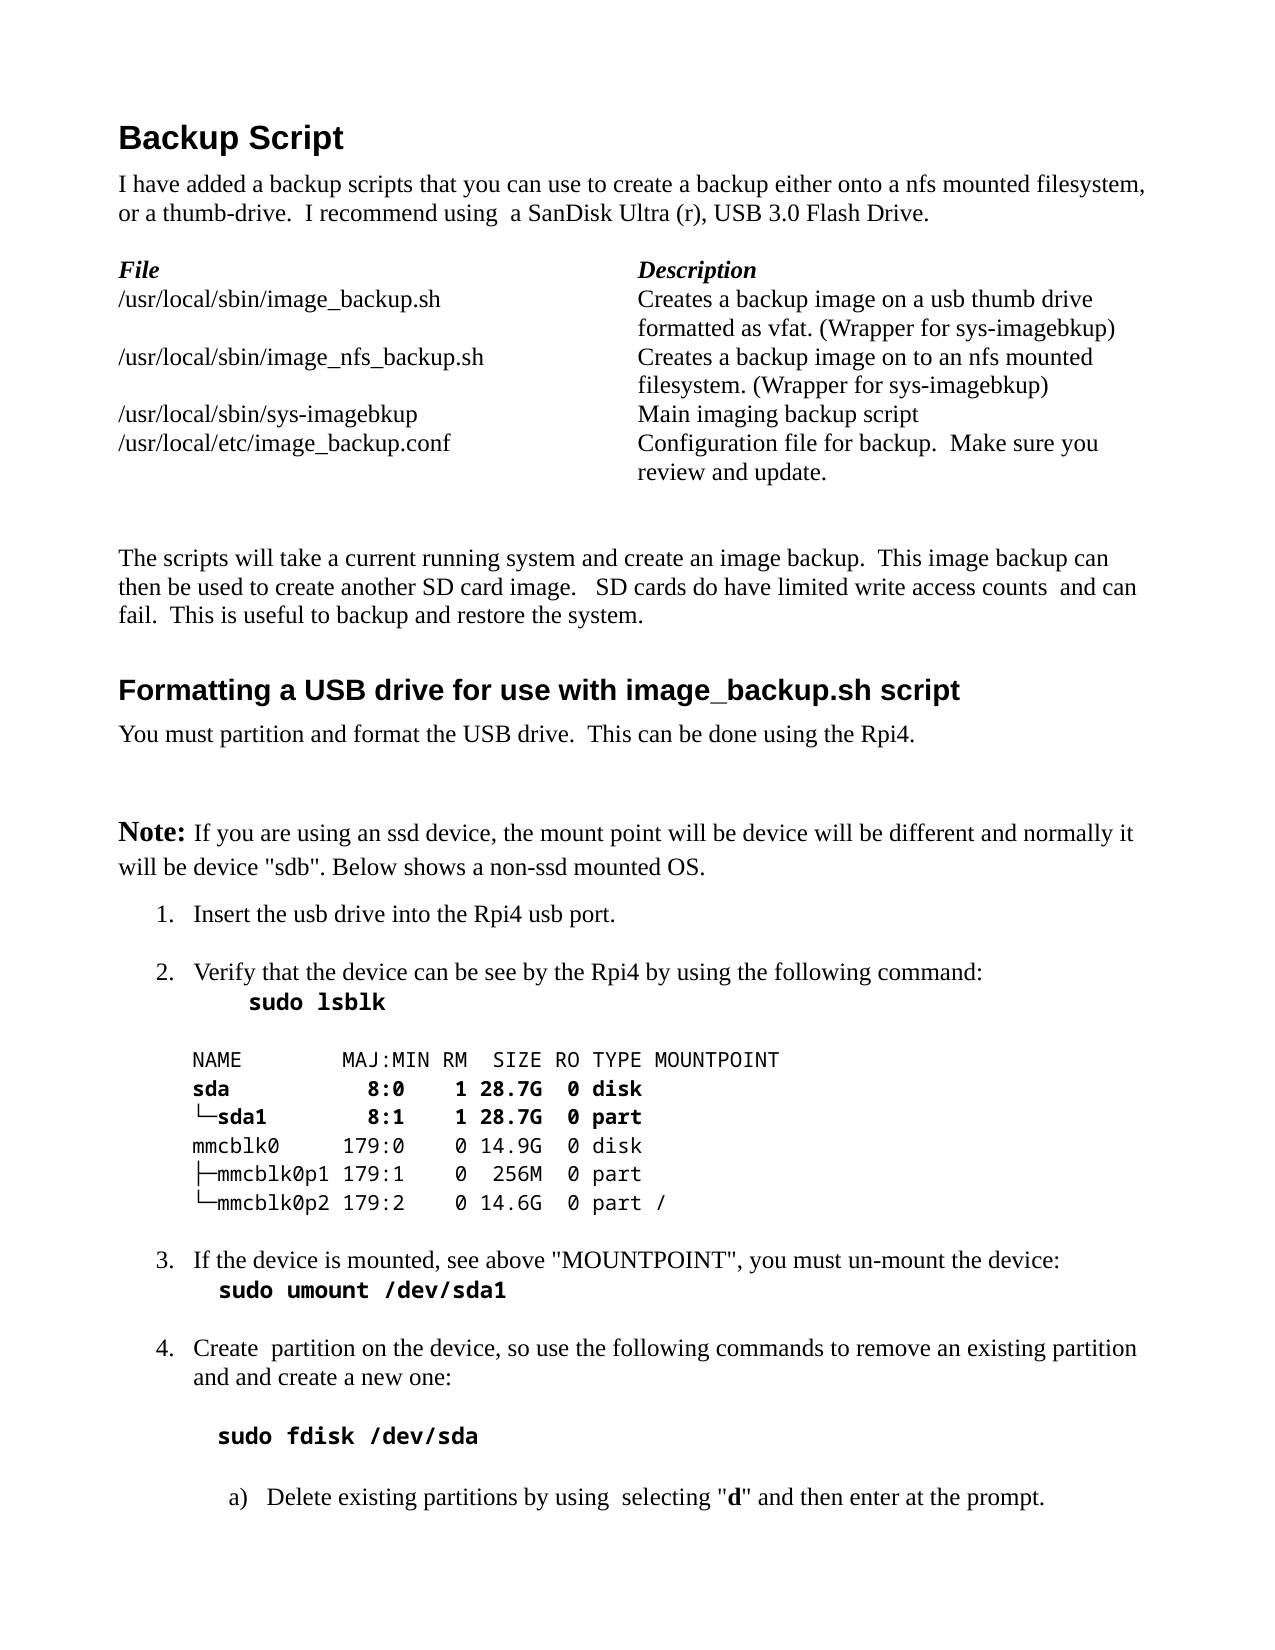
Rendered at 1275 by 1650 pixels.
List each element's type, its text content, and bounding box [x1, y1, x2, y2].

text a) Delete existing partitions by using selecting "d" and then enter at the prompt. [154, 1482, 1157, 1511]
text sda 8:0 1 28.7G 0 disk [192, 1074, 1157, 1102]
list sudo umount /dev/sda1 [156, 1273, 1157, 1305]
table_cell Creates a backup image on to an nfs mounted filesystem. (Wrapper for sys-imagebkup) [638, 342, 1157, 399]
list sudo lsblk [156, 986, 1157, 1017]
text └─mmcblk0p2 179:2 0 14.6G 0 part / [192, 1188, 1157, 1216]
text mmcblk0 179:0 0 14.9G 0 disk [192, 1131, 1157, 1159]
text └─sda1 8:1 1 28.7G 0 part [192, 1102, 1157, 1131]
table_cell /usr/local/etc/image_backup.conf [118, 428, 637, 486]
text sudo fdisk /dev/sda [192, 1420, 1157, 1451]
text ├─mmcblk0p1 179:1 0 256M 0 part [192, 1159, 1157, 1188]
table_cell Main imaging backup script [638, 399, 1157, 428]
table_cell Creates a backup image on a usb thumb drive formatted as vfat. (Wrapper for sys-imagebkup) [638, 284, 1157, 342]
list Create partition on the device, so use the following commands to remove an existing partition and and create a new one: [156, 1333, 1157, 1391]
text You must partition and format the USB drive. This can be done using the Rpi4. [118, 719, 1157, 748]
list Verify that the device can be see by the Rpi4 by using the following command: [156, 957, 1157, 986]
table_cell Configuration file for backup. Make sure you review and update. [638, 428, 1157, 486]
table_header Description [638, 256, 1157, 284]
list Insert the usb drive into the Rpi4 usb port. [156, 899, 1157, 928]
table_cell /usr/local/sbin/image_nfs_backup.sh [118, 342, 637, 399]
text Note: If you are using an ssd device, the mount point will be device will be different and normally it will be device "sdb". Below shows a non-ssd mounted OS. [118, 814, 1157, 881]
subtitle Formatting a USB drive for use with image_backup.sh script [118, 673, 1157, 706]
table_cell /usr/local/sbin/image_backup.sh [118, 284, 637, 342]
list If the device is mounted, see above "MOUNTPOINT", you must un-mount the device: [156, 1245, 1157, 1273]
subtitle Backup Script [118, 118, 1157, 157]
table_header File [118, 256, 637, 284]
text The scripts will take a current running system and create an image backup. This image backup can then be used to create another SD card image. SD cards do have limited write access counts and can fail. This is useful to backup and restore the system. [118, 543, 1157, 629]
table_cell /usr/local/sbin/sys-imagebkup [118, 399, 637, 428]
text NAME MAJ:MIN RM SIZE RO TYPE MOUNTPOINT [192, 1045, 1157, 1074]
text I have added a backup scripts that you can use to create a backup either onto a nfs mounted filesystem, or a thumb-drive. I recommend using a SanDisk Ultra (r), USB 3.0 Flash Drive. [118, 169, 1157, 227]
